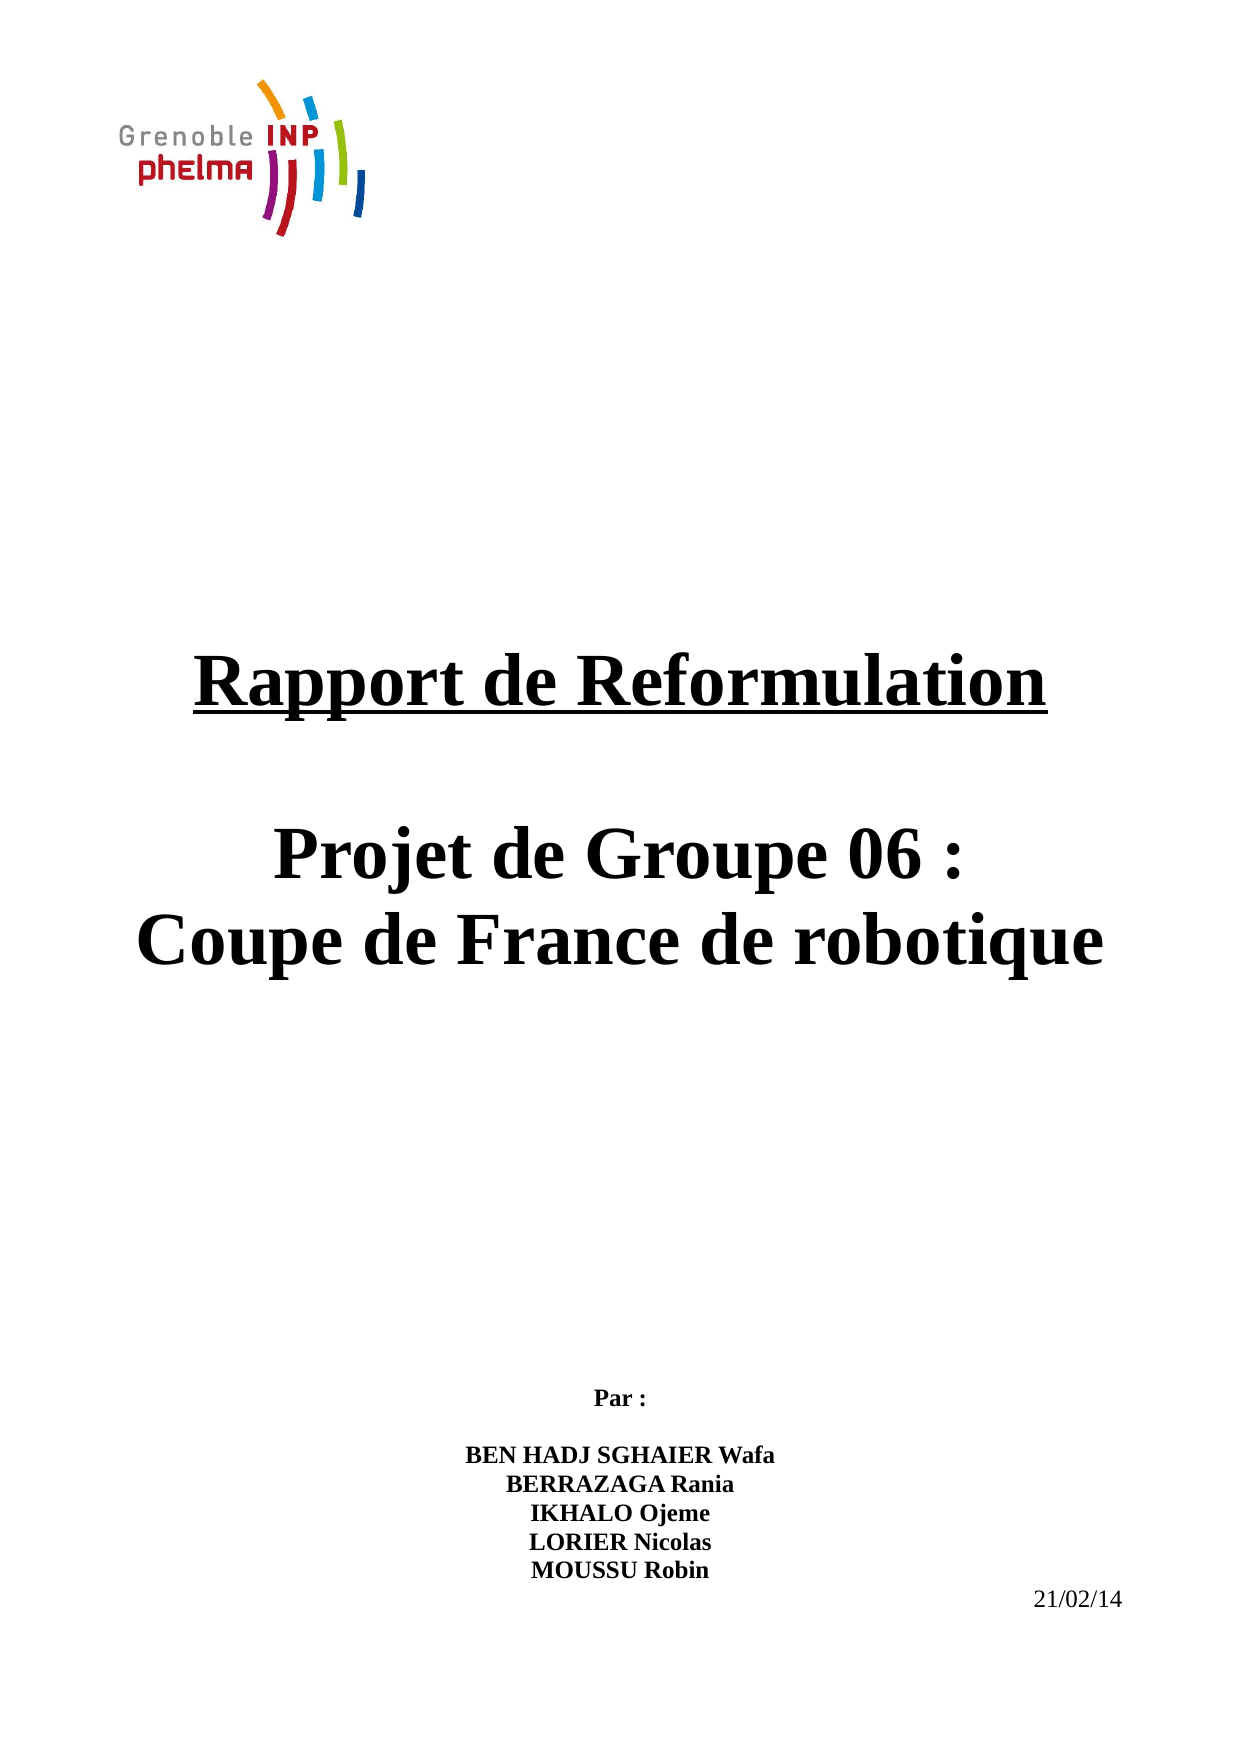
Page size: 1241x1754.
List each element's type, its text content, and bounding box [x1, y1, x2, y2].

text MOUSSU Robin [118, 1556, 1122, 1584]
text BERRAZAGA Rania [118, 1469, 1122, 1498]
text IKHALO Ojeme [118, 1498, 1122, 1527]
text Par : [118, 1383, 1122, 1412]
text Coupe de France de robotique [118, 894, 1122, 981]
text 21/02/14 [118, 1584, 1122, 1613]
picture [119, 79, 365, 237]
text LORIER Nicolas [118, 1527, 1122, 1556]
text Rapport de Reformulation [118, 636, 1122, 722]
text BEN HADJ SGHAIER Wafa [118, 1441, 1122, 1469]
text Projet de Groupe 06 : [118, 808, 1122, 894]
